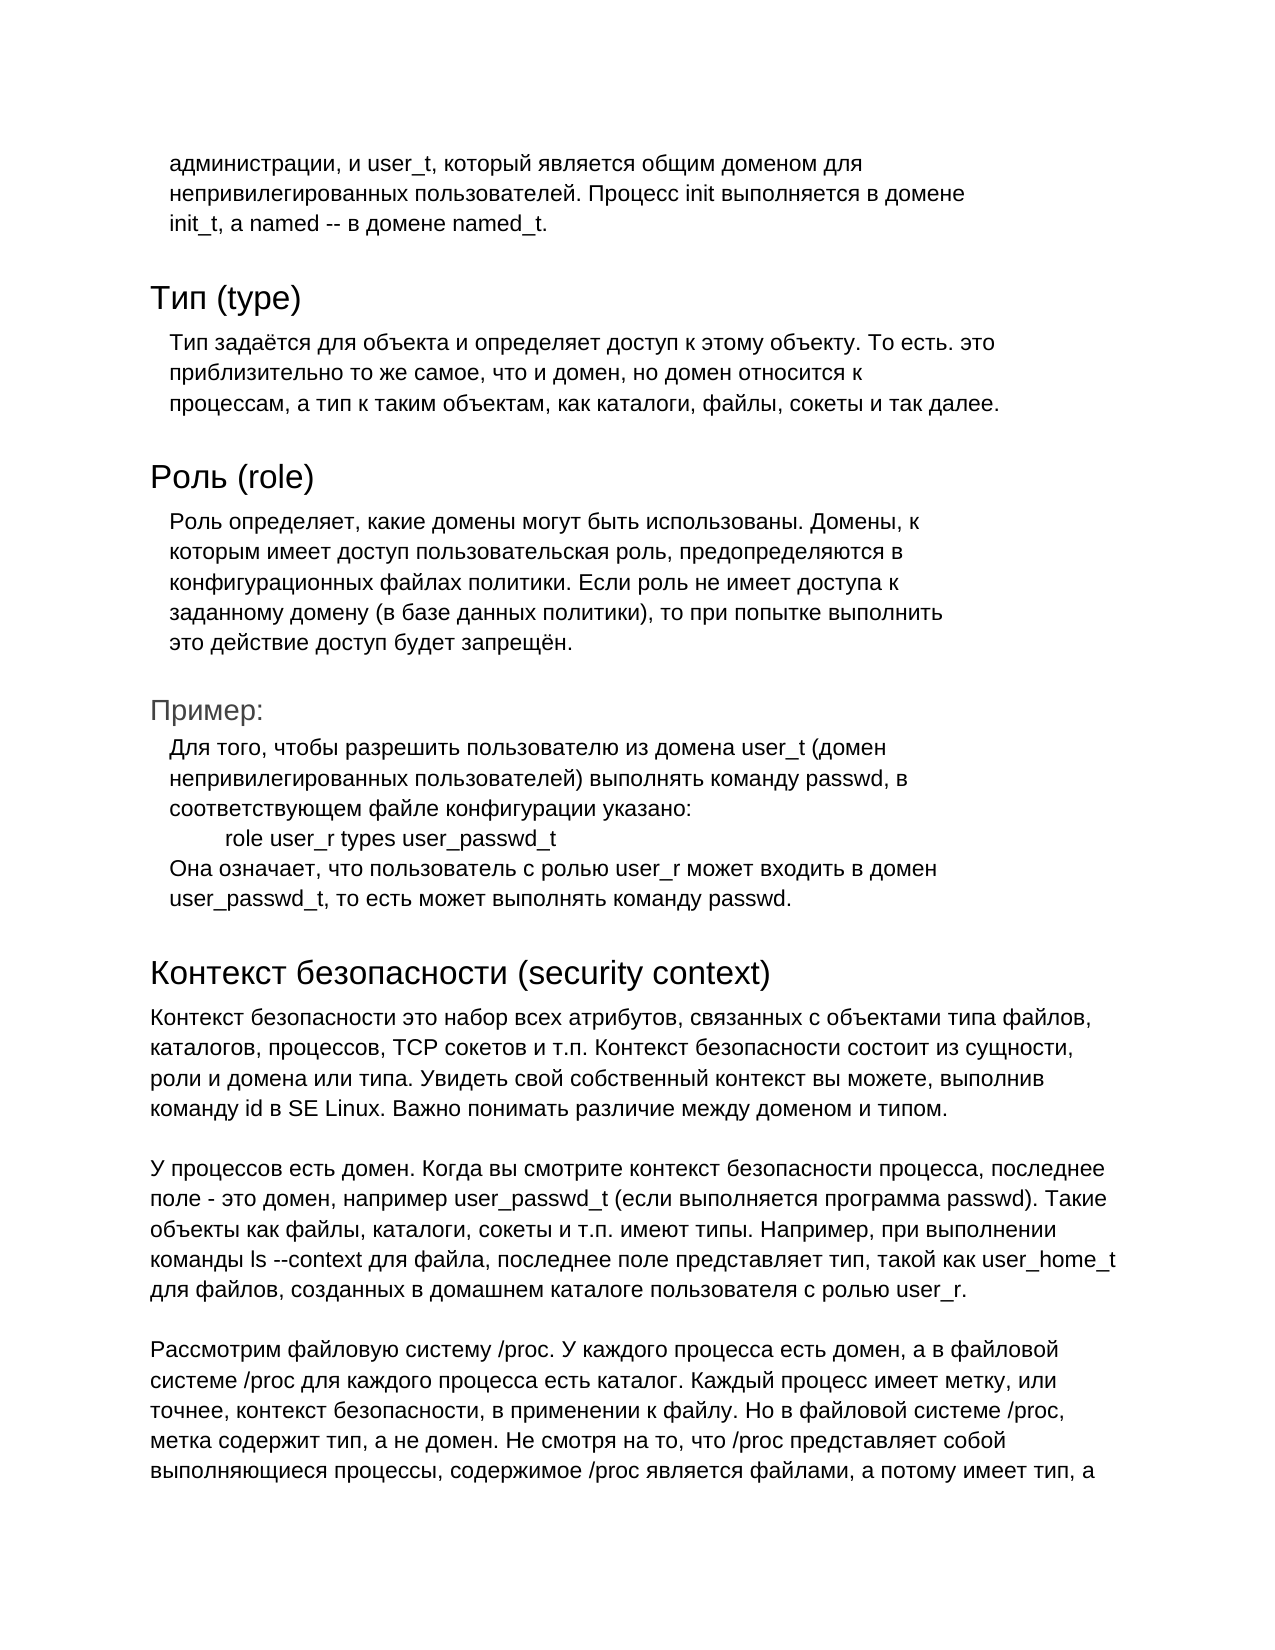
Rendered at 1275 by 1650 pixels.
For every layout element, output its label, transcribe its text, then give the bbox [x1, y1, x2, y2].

text процессам, а тип к таким объектам, как каталоги, файлы, сокеты и так далее. [150, 389, 1125, 416]
text role user_r types user_passwd_t [150, 825, 1125, 851]
text непривилегированных пользователей) выполнять команду passwd, в [150, 764, 1125, 791]
text Рассмотрим файловую систему /proc. У каждого процесса есть домен, а в файловой системе /proc для каждого процесса есть каталог. Каждый процесс имеет метку, или точнее, контекст безопасности, в применении к файлу. Но в файловой системе /proc, метка содержит тип, а не домен. Не смотря на то, что /proc представляет собой выполняющиеся процессы, содержимое /proc является файлами, а потому имеет тип, а [150, 1336, 1125, 1483]
text соответствующем файле конфигурации указано: [150, 795, 1125, 821]
text init_t, а named -- в домене named_t. [150, 210, 1125, 237]
text непривилегированных пользователей. Процесс init выполняется в домене [150, 180, 1125, 207]
subtitle Тип (type) [150, 278, 1125, 317]
text Для того, чтобы разрешить пользователю из домена user_t (домен [150, 734, 1125, 761]
text это действие доступ будет запрещён. [150, 629, 1125, 655]
subtitle Контекст безопасности (security context) [150, 953, 1125, 992]
text приблизительно то же самое, что и домен, но домен относится к [150, 359, 1125, 386]
text Она означает, что пользователь с ролью user_r может входить в домен [150, 855, 1125, 882]
text администрации, и user_t, который является общим доменом для [150, 150, 1125, 176]
text Контекст безопасности это набор всех атрибутов, связанных с объектами типа файлов, каталогов, процессов, TCP сокетов и т.п. Контекст безопасности состоит из сущности, роли и домена или типа. Увидеть свой собственный контекст вы можете, выполнив команду id в SE Linux. Важно понимать различие между доменом и типом. [150, 1004, 1125, 1121]
text заданному домену (в базе данных политики), то при попытке выполнить [150, 599, 1125, 625]
subtitle Роль (role) [150, 457, 1125, 496]
text У процессов есть домен. Когда вы смотрите контекст безопасности процесса, последнее поле - это домен, например user_passwd_t (если выполняется программа passwd). Такие объекты как файлы, каталоги, сокеты и т.п. имеют типы. Например, при выполнении команды ls --context для файла, последнее поле представляет тип, такой как user_home_t для файлов, созданных в домашнем каталоге пользователя с ролью user_r. [150, 1155, 1125, 1302]
text user_passwd_t, то есть может выполнять команду passwd. [150, 885, 1125, 912]
text Роль определяет, какие домены могут быть использованы. Домены, к [150, 508, 1125, 534]
subtitle Пример: [150, 692, 1125, 726]
text которым имеет доступ пользовательская роль, предопределяются в [150, 538, 1125, 565]
text Тип задаётся для объекта и определяет доступ к этому объекту. То есть. это [150, 329, 1125, 355]
text конфигурационных файлах политики. Если роль не имеет доступа к [150, 568, 1125, 595]
